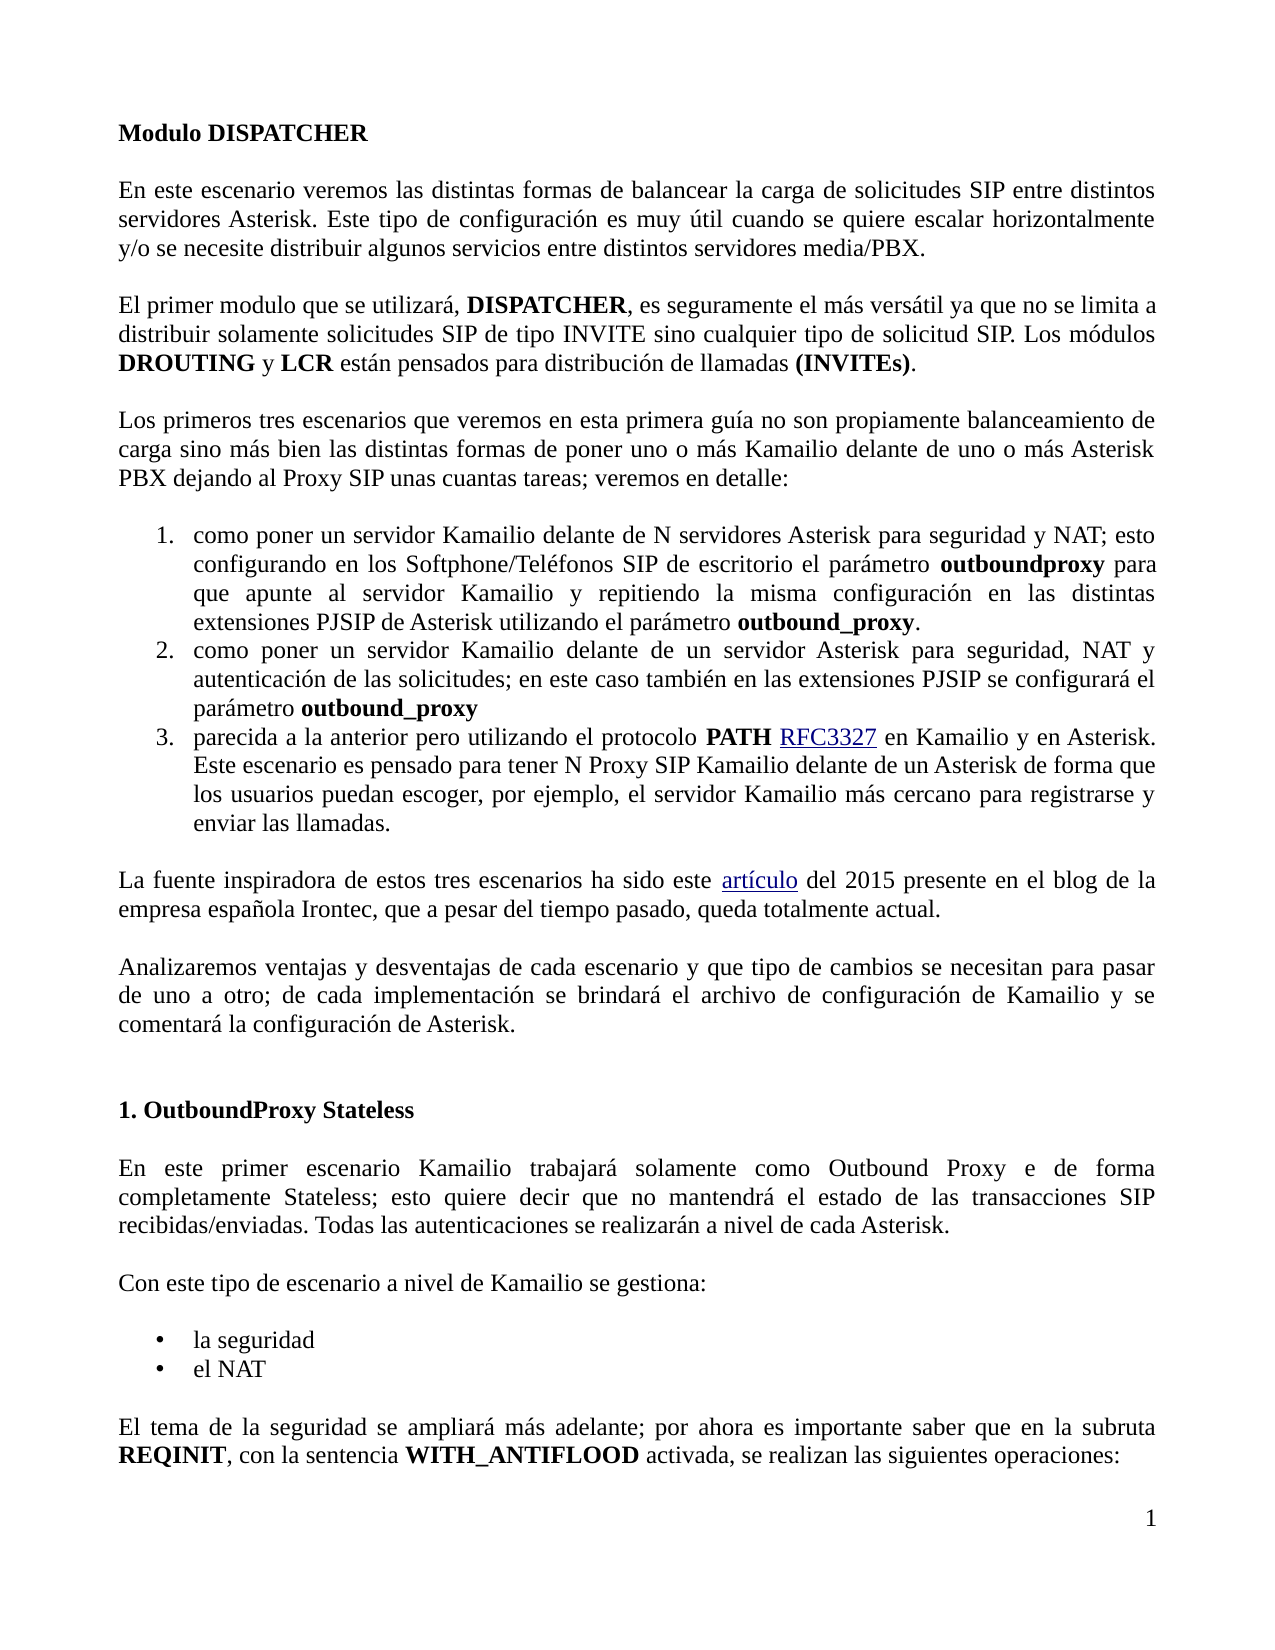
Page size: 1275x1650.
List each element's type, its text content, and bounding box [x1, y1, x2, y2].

text La fuente inspiradora de estos tres escenarios ha sido este artículo del 2015 presente en el blog de la empresa española Irontec, que a pesar del tiempo pasado, queda totalmente actual. [118, 866, 1157, 923]
list la seguridad [156, 1326, 1157, 1354]
text 1. OutboundProxy Stateless [118, 1096, 1157, 1124]
text En este escenario veremos las distintas formas de balancear la carga de solicitudes SIP entre distintos servidores Asterisk. Este tipo de configuración es muy útil cuando se quiere escalar horizontalmente y/o se necesite distribuir algunos servicios entre distintos servidores media/PBX. [118, 176, 1157, 262]
text Modulo DISPATCHER [118, 118, 1157, 147]
text Los primeros tres escenarios que veremos en esta primera guía no son propiamente balanceamiento de carga sino más bien las distintas formas de poner uno o más Kamailio delante de uno o más Asterisk PBX dejando al Proxy SIP unas cuantas tareas; veremos en detalle: [118, 406, 1157, 492]
text El primer modulo que se utilizará, DISPATCHER, es seguramente el más versátil ya que no se limita a distribuir solamente solicitudes SIP de tipo INVITE sino cualquier tipo de solicitud SIP. Los módulos DROUTING y LCR están pensados para distribución de llamadas (INVITEs). [118, 291, 1157, 377]
text Analizaremos ventajas y desventajas de cada escenario y que tipo de cambios se necesitan para pasar de uno a otro; de cada implementación se brindará el archivo de configuración de Kamailio y se comentará la configuración de Asterisk. [118, 952, 1157, 1038]
list como poner un servidor Kamailio delante de N servidores Asterisk para seguridad y NAT; esto configurando en los Softphone/Teléfonos SIP de escritorio el parámetro outboundproxy para que apunte al servidor Kamailio y repitiendo la misma configuración en las distintas extensiones PJSIP de Asterisk utilizando el parámetro outbound_proxy. [156, 521, 1157, 636]
text En este primer escenario Kamailio trabajará solamente como Outbound Proxy e de forma completamente Stateless; esto quiere decir que no mantendrá el estado de las transacciones SIP recibidas/enviadas. Todas las autenticaciones se realizarán a nivel de cada Asterisk. [118, 1153, 1157, 1239]
text El tema de la seguridad se ampliará más adelante; por ahora es importante saber que en la subruta REQINIT, con la sentencia WITH_ANTIFLOOD activada, se realizan las siguientes operaciones: [118, 1412, 1157, 1469]
list parecida a la anterior pero utilizando el protocolo PATH RFC3327 en Kamailio y en Asterisk. Este escenario es pensado para tener N Proxy SIP Kamailio delante de un Asterisk de forma que los usuarios puedan escoger, por ejemplo, el servidor Kamailio más cercano para registrarse y enviar las llamadas. [156, 722, 1157, 837]
list el NAT [156, 1354, 1157, 1383]
text Con este tipo de escenario a nivel de Kamailio se gestiona: [118, 1268, 1157, 1297]
list como poner un servidor Kamailio delante de un servidor Asterisk para seguridad, NAT y autenticación de las solicitudes; en este caso también en las extensiones PJSIP se configurará el parámetro outbound_proxy [156, 636, 1157, 722]
